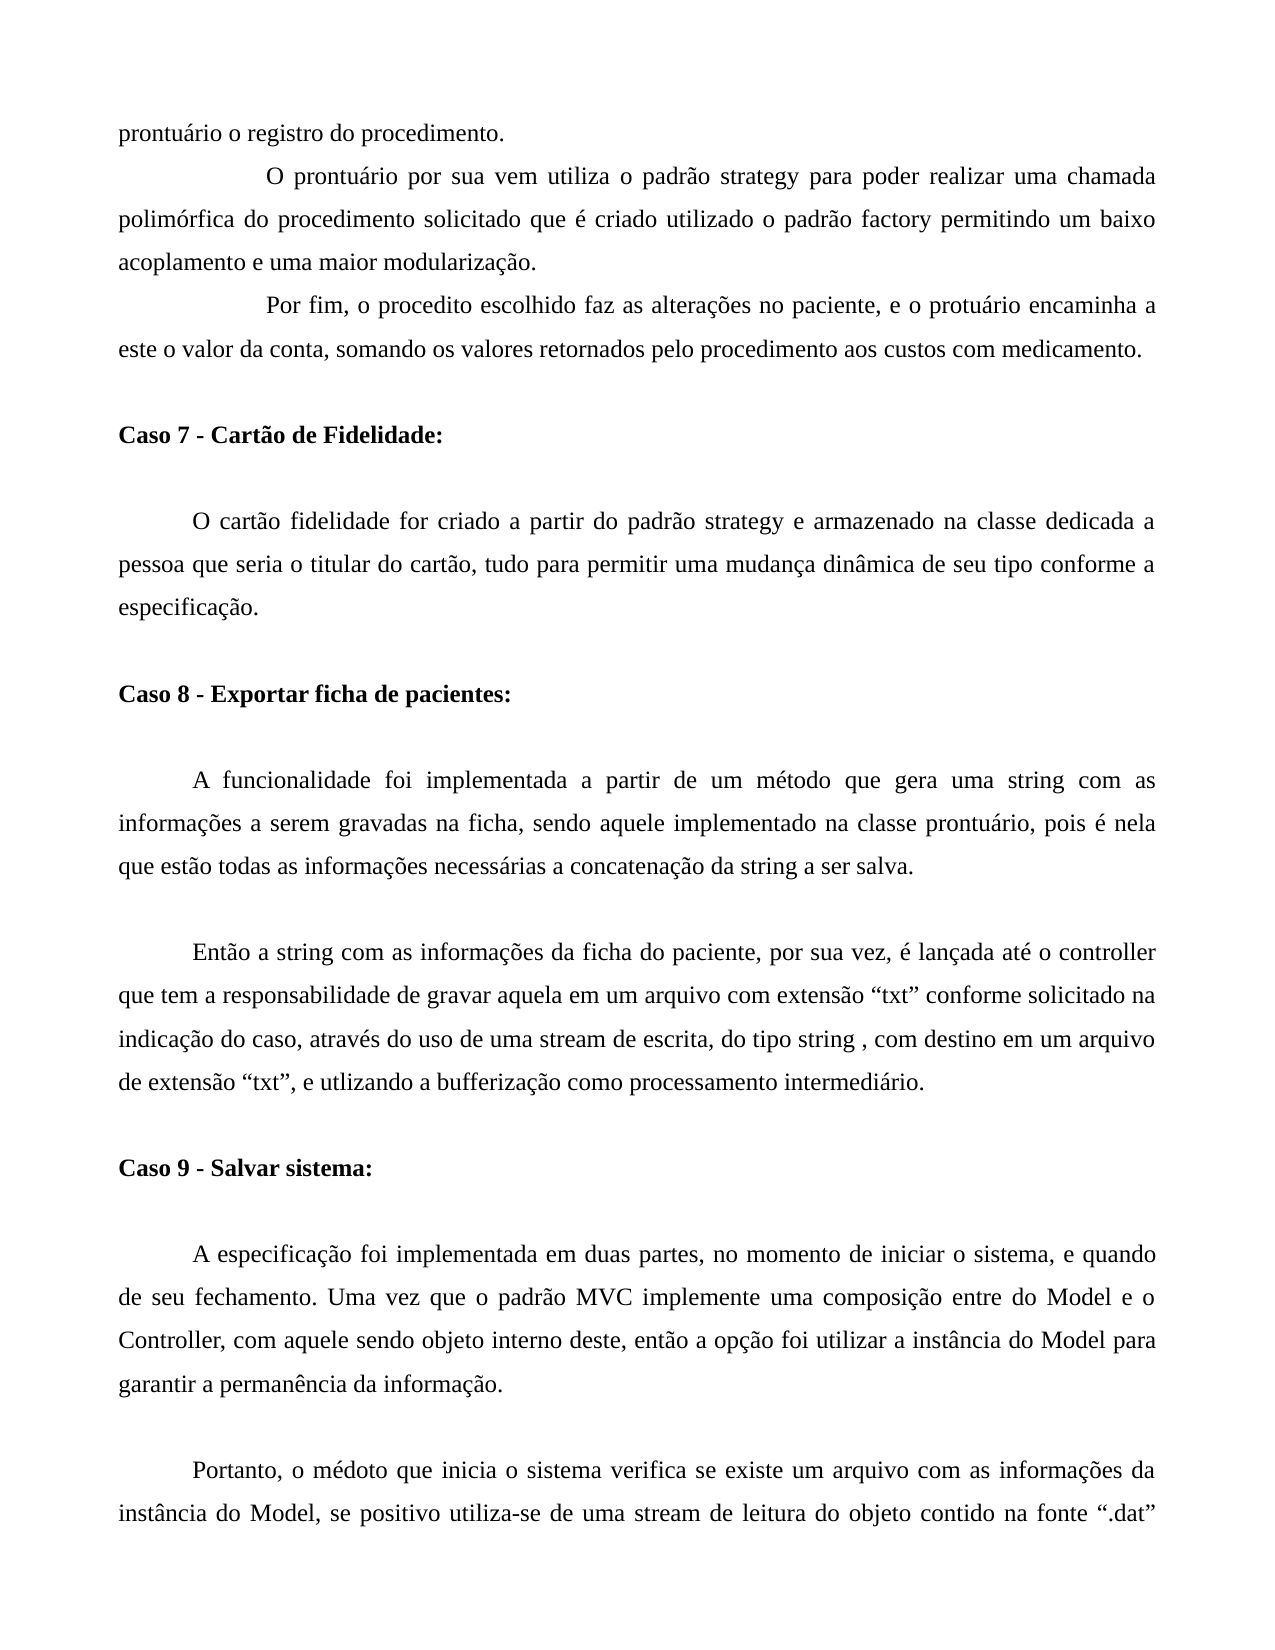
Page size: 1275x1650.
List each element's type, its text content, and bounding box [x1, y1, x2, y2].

text A funcionalidade foi implementada a partir de um método que gera uma string com as informações a serem gravadas na ficha, sendo aquele implementado na classe prontuário, pois é nela que estão todas as informações necessárias a concatenação da string a ser salva. [118, 765, 1157, 880]
text Caso 7 - Cartão de Fidelidade: [118, 420, 1157, 449]
text Caso 8 - Exportar ficha de pacientes: [118, 679, 1157, 707]
text O cartão fidelidade for criado a partir do padrão strategy e armazenado na classe dedicada a pessoa que seria o titular do cartão, tudo para permitir uma mudança dinâmica de seu tipo conforme a especificação. [118, 506, 1157, 621]
text A especificação foi implementada em duas partes, no momento de iniciar o sistema, e quando de seu fechamento. Uma vez que o padrão MVC implemente uma composição entre do Model e o Controller, com aquele sendo objeto interno deste, então a opção foi utilizar a instância do Model para garantir a permanência da informação. [118, 1239, 1157, 1397]
text Por fim, o procedito escolhido faz as alterações no paciente, e o protuário encaminha a este o valor da conta, somando os valores retornados pelo procedimento aos custos com medicamento. [118, 291, 1157, 362]
text prontuário o registro do procedimento. [118, 118, 1157, 147]
text O prontuário por sua vem utiliza o padrão strategy para poder realizar uma chamada polimórfica do procedimento solicitado que é criado utilizado o padrão factory permitindo um baixo acoplamento e uma maior modularização. [118, 161, 1157, 276]
text Portanto, o médoto que inicia o sistema verifica se existe um arquivo com as informações da instância do Model, se positivo utiliza-se de uma stream de leitura do objeto contido na fonte “.dat” [118, 1455, 1157, 1527]
text Caso 9 - Salvar sistema: [118, 1153, 1157, 1182]
text Então a string com as informações da ficha do paciente, por sua vez, é lançada até o controller que tem a responsabilidade de gravar aquela em um arquivo com extensão “txt” conforme solicitado na indicação do caso, através do uso de uma stream de escrita, do tipo string , com destino em um arquivo de extensão “txt”, e utlizando a bufferização como processamento intermediário. [118, 937, 1157, 1096]
